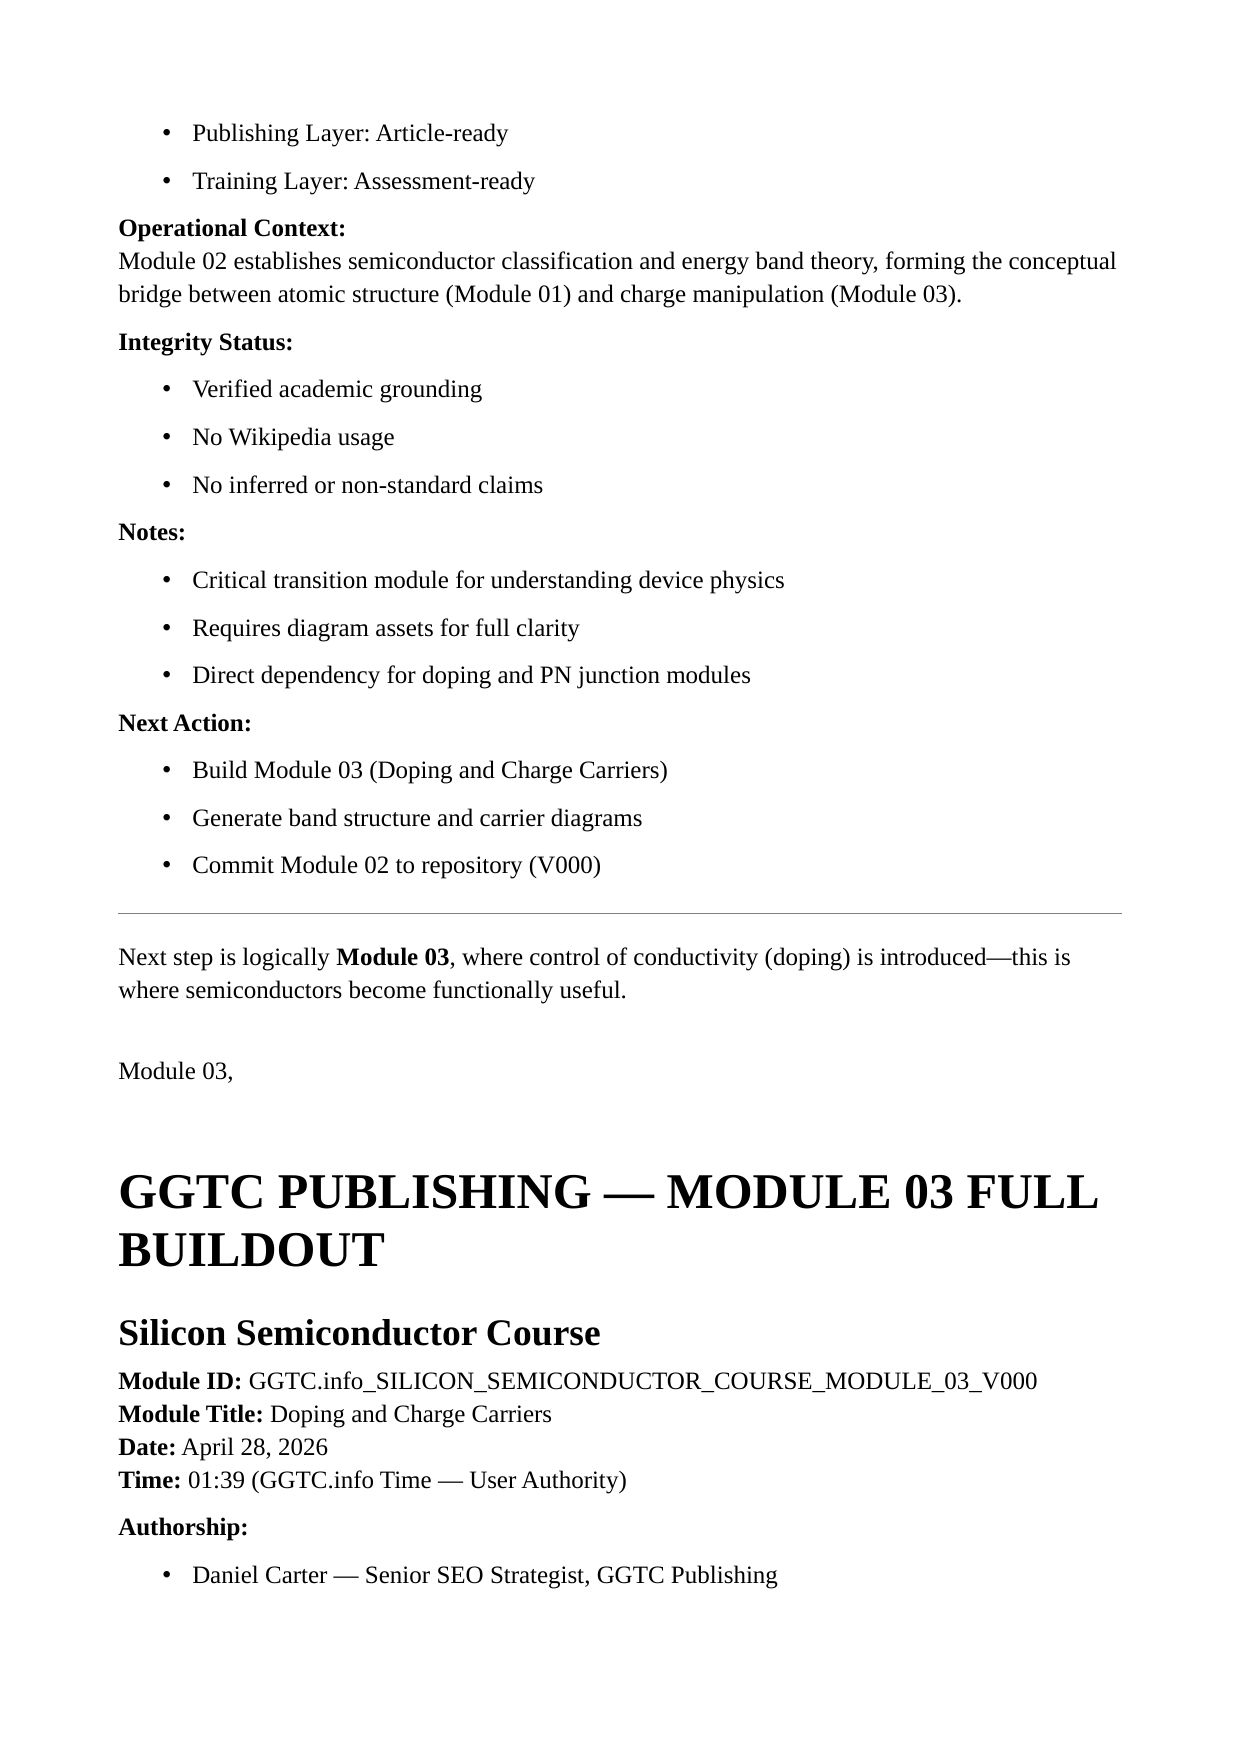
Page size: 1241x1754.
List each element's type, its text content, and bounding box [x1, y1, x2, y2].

text Authorship: [118, 1512, 1122, 1541]
text Next step is logically Module 03, where control of conductivity (doping) is introduced—this is where semiconductors become functionally useful. [118, 942, 1122, 1004]
list Critical transition module for understanding device physics [162, 565, 1122, 594]
list Verified academic grounding [162, 374, 1122, 403]
list Generate band structure and carrier diagrams [162, 803, 1122, 832]
list Training Layer: Assessment-ready [162, 166, 1122, 194]
list No Wikipedia usage [162, 422, 1122, 451]
subtitle Silicon Semiconductor Course [118, 1310, 1122, 1353]
text Operational Context: Module 02 establishes semiconductor classification and energy band theory, forming the conceptual bridge between atomic structure (Module 01) and charge manipulation (Module 03). [118, 213, 1122, 308]
text Module ID: GGTC.info_SILICON_SEMICONDUCTOR_COURSE_MODULE_03_V000 Module Title: Doping and Charge Carriers Date: April 28, 2026 Time: 01:39 (GGTC.info Time — User Authority) [118, 1366, 1122, 1493]
list Publishing Layer: Article-ready [162, 118, 1122, 147]
text Notes: [118, 517, 1122, 546]
list Direct dependency for doping and PN junction modules [162, 660, 1122, 689]
list Requires diagram assets for full clarity [162, 613, 1122, 641]
text Module 03, [118, 1056, 1122, 1085]
list Commit Module 02 to repository (V000) [162, 851, 1122, 879]
list Daniel Carter — Senior SEO Strategist, GGTC Publishing [162, 1560, 1122, 1589]
text Integrity Status: [118, 327, 1122, 356]
text Next Action: [118, 708, 1122, 737]
subtitle GGTC PUBLISHING — MODULE 03 FULL BUILDOUT [118, 1162, 1122, 1277]
list Build Module 03 (Doping and Charge Carriers) [162, 755, 1122, 784]
list No inferred or non-standard claims [162, 470, 1122, 498]
